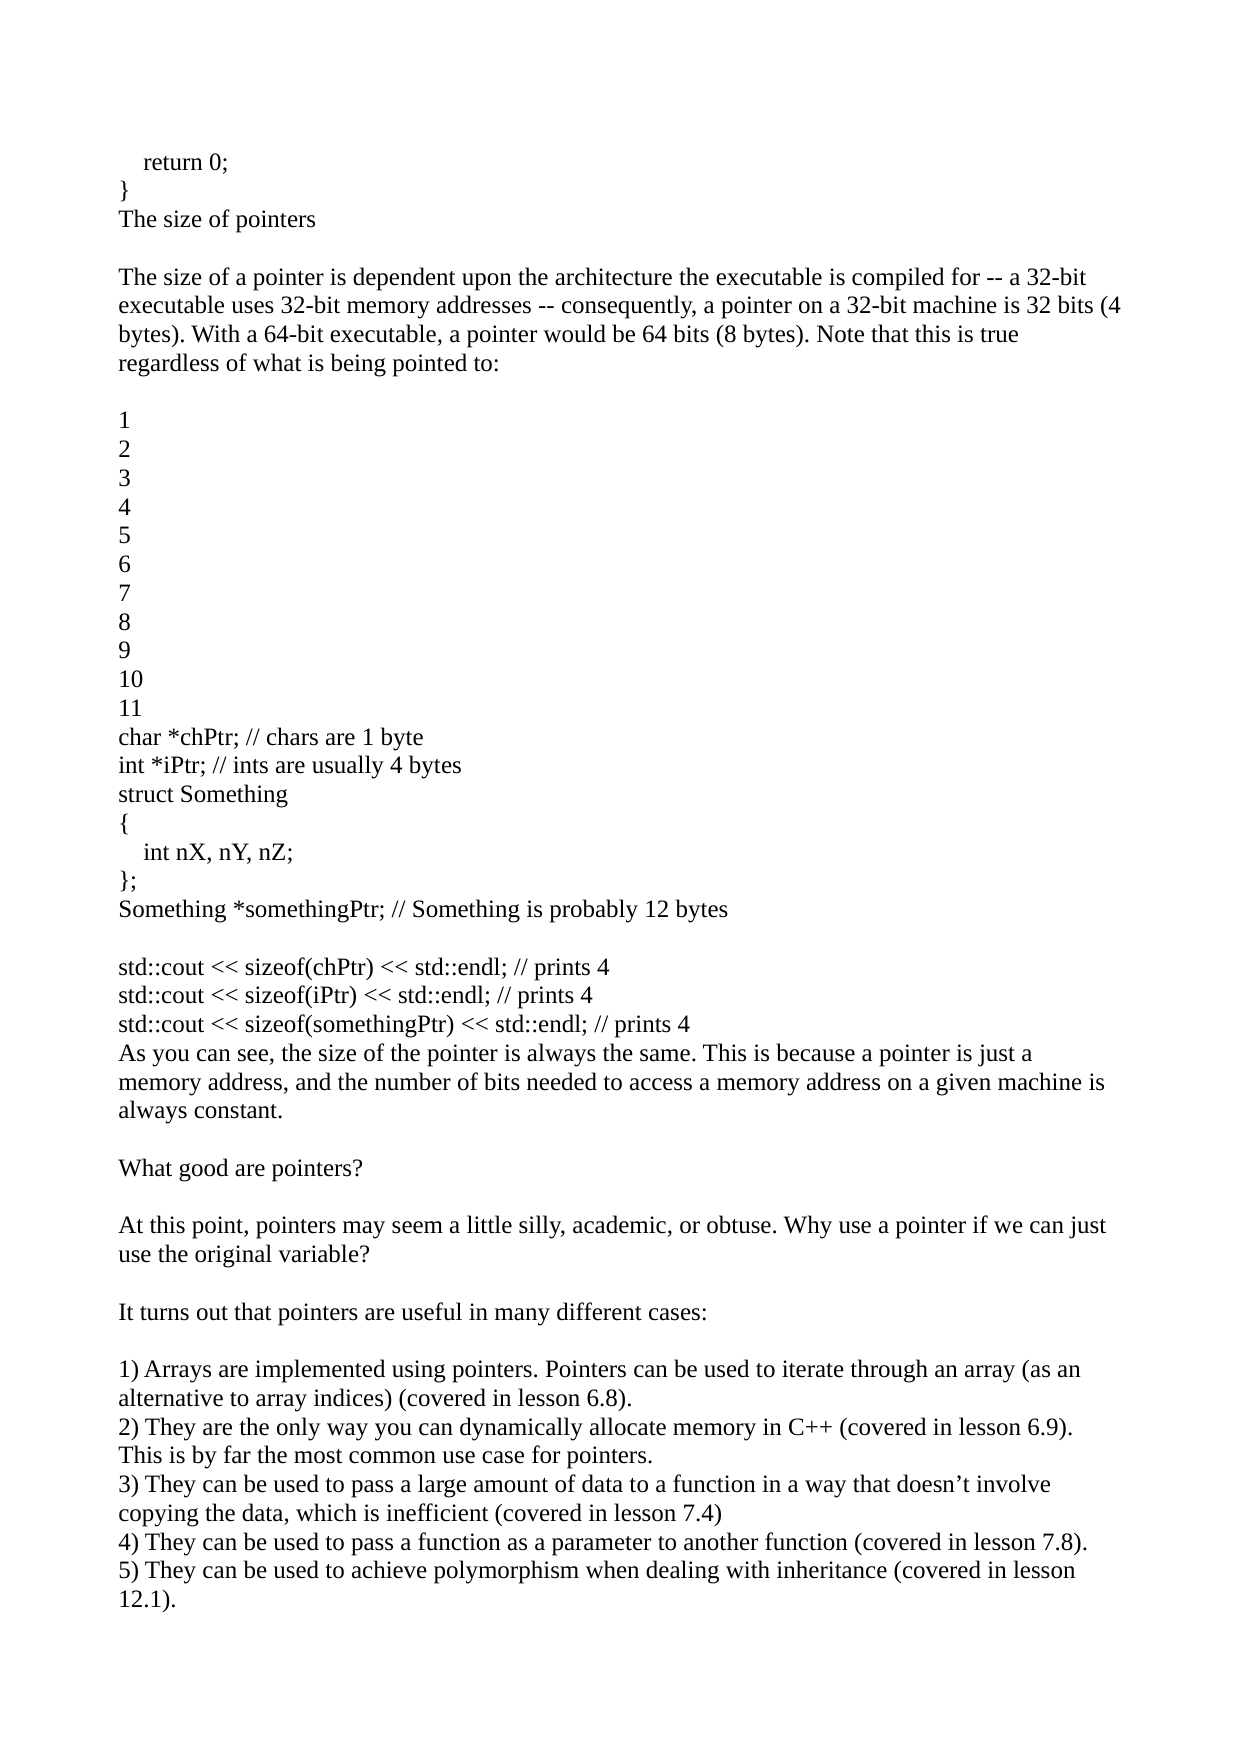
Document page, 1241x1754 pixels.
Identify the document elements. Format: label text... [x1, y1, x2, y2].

text At this point, pointers may seem a little silly, academic, or obtuse. Why use a pointer if we can just use the original variable? [118, 1211, 1122, 1268]
text }; [118, 866, 1122, 894]
text 3) They can be used to pass a large amount of data to a function in a way that doesn’t involve copying the data, which is inefficient (covered in lesson 7.4) [118, 1469, 1122, 1527]
text int nX, nY, nZ; [118, 837, 1122, 866]
text What good are pointers? [118, 1153, 1122, 1182]
text The size of pointers [118, 204, 1122, 233]
text 8 [118, 607, 1122, 636]
text std::cout << sizeof(chPtr) << std::endl; // prints 4 [118, 952, 1122, 981]
text 5) They can be used to achieve polymorphism when dealing with inheritance (covered in lesson 12.1). [118, 1556, 1122, 1613]
text struct Something [118, 779, 1122, 808]
text std::cout << sizeof(somethingPtr) << std::endl; // prints 4 [118, 1009, 1122, 1038]
text 2) They are the only way you can dynamically allocate memory in C++ (covered in lesson 6.9). This is by far the most common use case for pointers. [118, 1412, 1122, 1469]
text 1) Arrays are implemented using pointers. Pointers can be used to iterate through an array (as an alternative to array indices) (covered in lesson 6.8). [118, 1354, 1122, 1412]
text return 0; [118, 147, 1122, 176]
text 10 [118, 664, 1122, 693]
text 2 [118, 434, 1122, 463]
text } [118, 176, 1122, 204]
text std::cout << sizeof(iPtr) << std::endl; // prints 4 [118, 981, 1122, 1009]
text 1 [118, 406, 1122, 434]
text 9 [118, 636, 1122, 664]
text 4 [118, 492, 1122, 521]
text The size of a pointer is dependent upon the architecture the executable is compiled for -- a 32-bit executable uses 32-bit memory addresses -- consequently, a pointer on a 32-bit machine is 32 bits (4 bytes). With a 64-bit executable, a pointer would be 64 bits (8 bytes). Note that this is true regardless of what is being pointed to: [118, 262, 1122, 377]
text { [118, 808, 1122, 837]
text It turns out that pointers are useful in many different cases: [118, 1297, 1122, 1326]
text int *iPtr; // ints are usually 4 bytes [118, 751, 1122, 779]
text 7 [118, 578, 1122, 607]
text Something *somethingPtr; // Something is probably 12 bytes [118, 894, 1122, 923]
text 4) They can be used to pass a function as a parameter to another function (covered in lesson 7.8). [118, 1527, 1122, 1556]
text 5 [118, 521, 1122, 549]
text 6 [118, 549, 1122, 578]
text char *chPtr; // chars are 1 byte [118, 722, 1122, 751]
text As you can see, the size of the pointer is always the same. This is because a pointer is just a memory address, and the number of bits needed to access a memory address on a given machine is always constant. [118, 1038, 1122, 1124]
text 3 [118, 463, 1122, 492]
text 11 [118, 693, 1122, 722]
